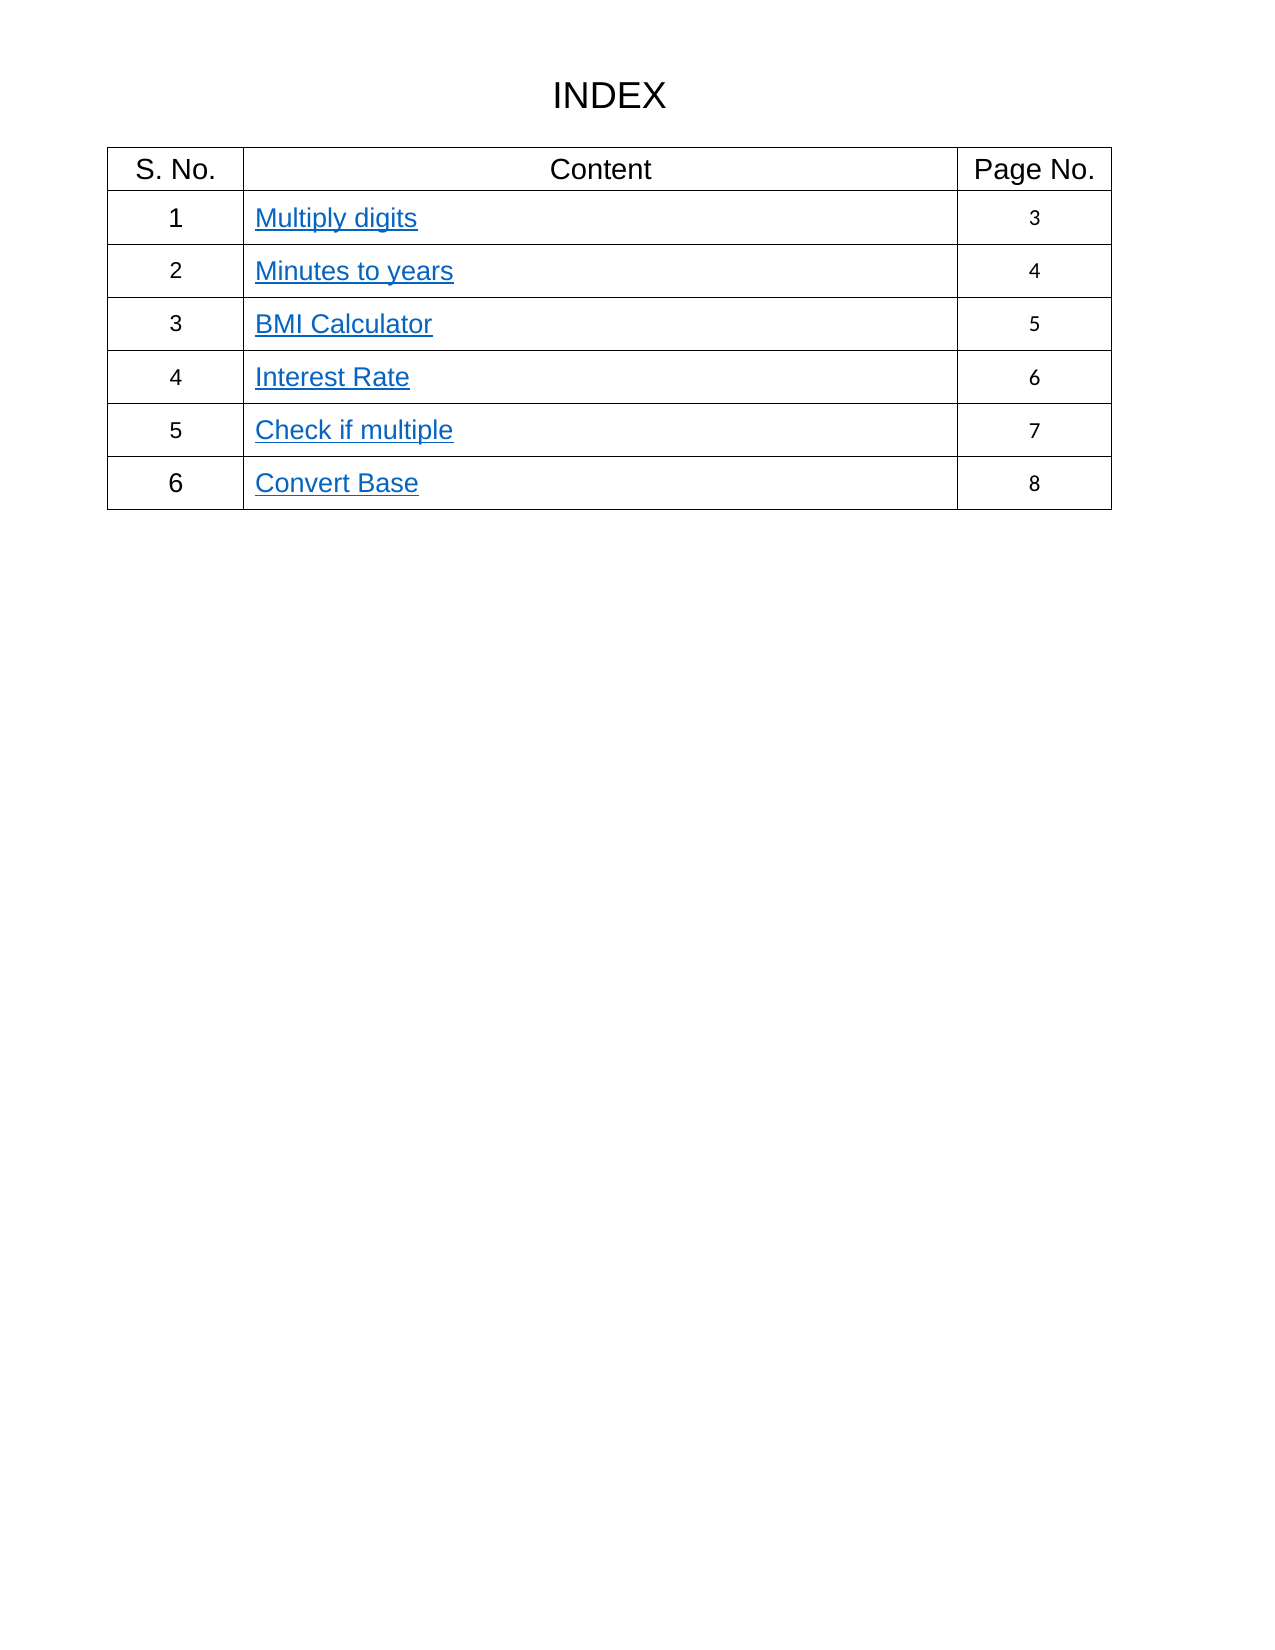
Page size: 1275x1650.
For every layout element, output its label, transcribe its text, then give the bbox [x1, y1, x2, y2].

table_cell 2 [108, 245, 243, 297]
table_cell Minutes to years [244, 245, 957, 297]
table_header S. No. [108, 148, 243, 190]
table_cell Check if multiple [244, 404, 957, 456]
table_cell Interest Rate [244, 351, 957, 403]
table_cell 3 [958, 191, 1111, 243]
table_cell 4 [958, 245, 1111, 297]
table_header Content [244, 148, 957, 190]
table_cell 8 [958, 457, 1111, 509]
table_cell 6 [958, 351, 1111, 403]
text INDEX [64, 73, 1154, 116]
table_cell Multiply digits [244, 191, 957, 243]
table_cell 1 [108, 191, 243, 243]
table_cell 4 [108, 351, 243, 403]
table_cell Convert Base [244, 457, 957, 509]
table_cell 3 [108, 298, 243, 350]
table_cell 5 [958, 298, 1111, 350]
table_cell 6 [108, 457, 243, 509]
table_cell BMI Calculator [244, 298, 957, 350]
table_cell 5 [108, 404, 243, 456]
table_cell 7 [958, 404, 1111, 456]
table_header Page No. [958, 148, 1111, 190]
